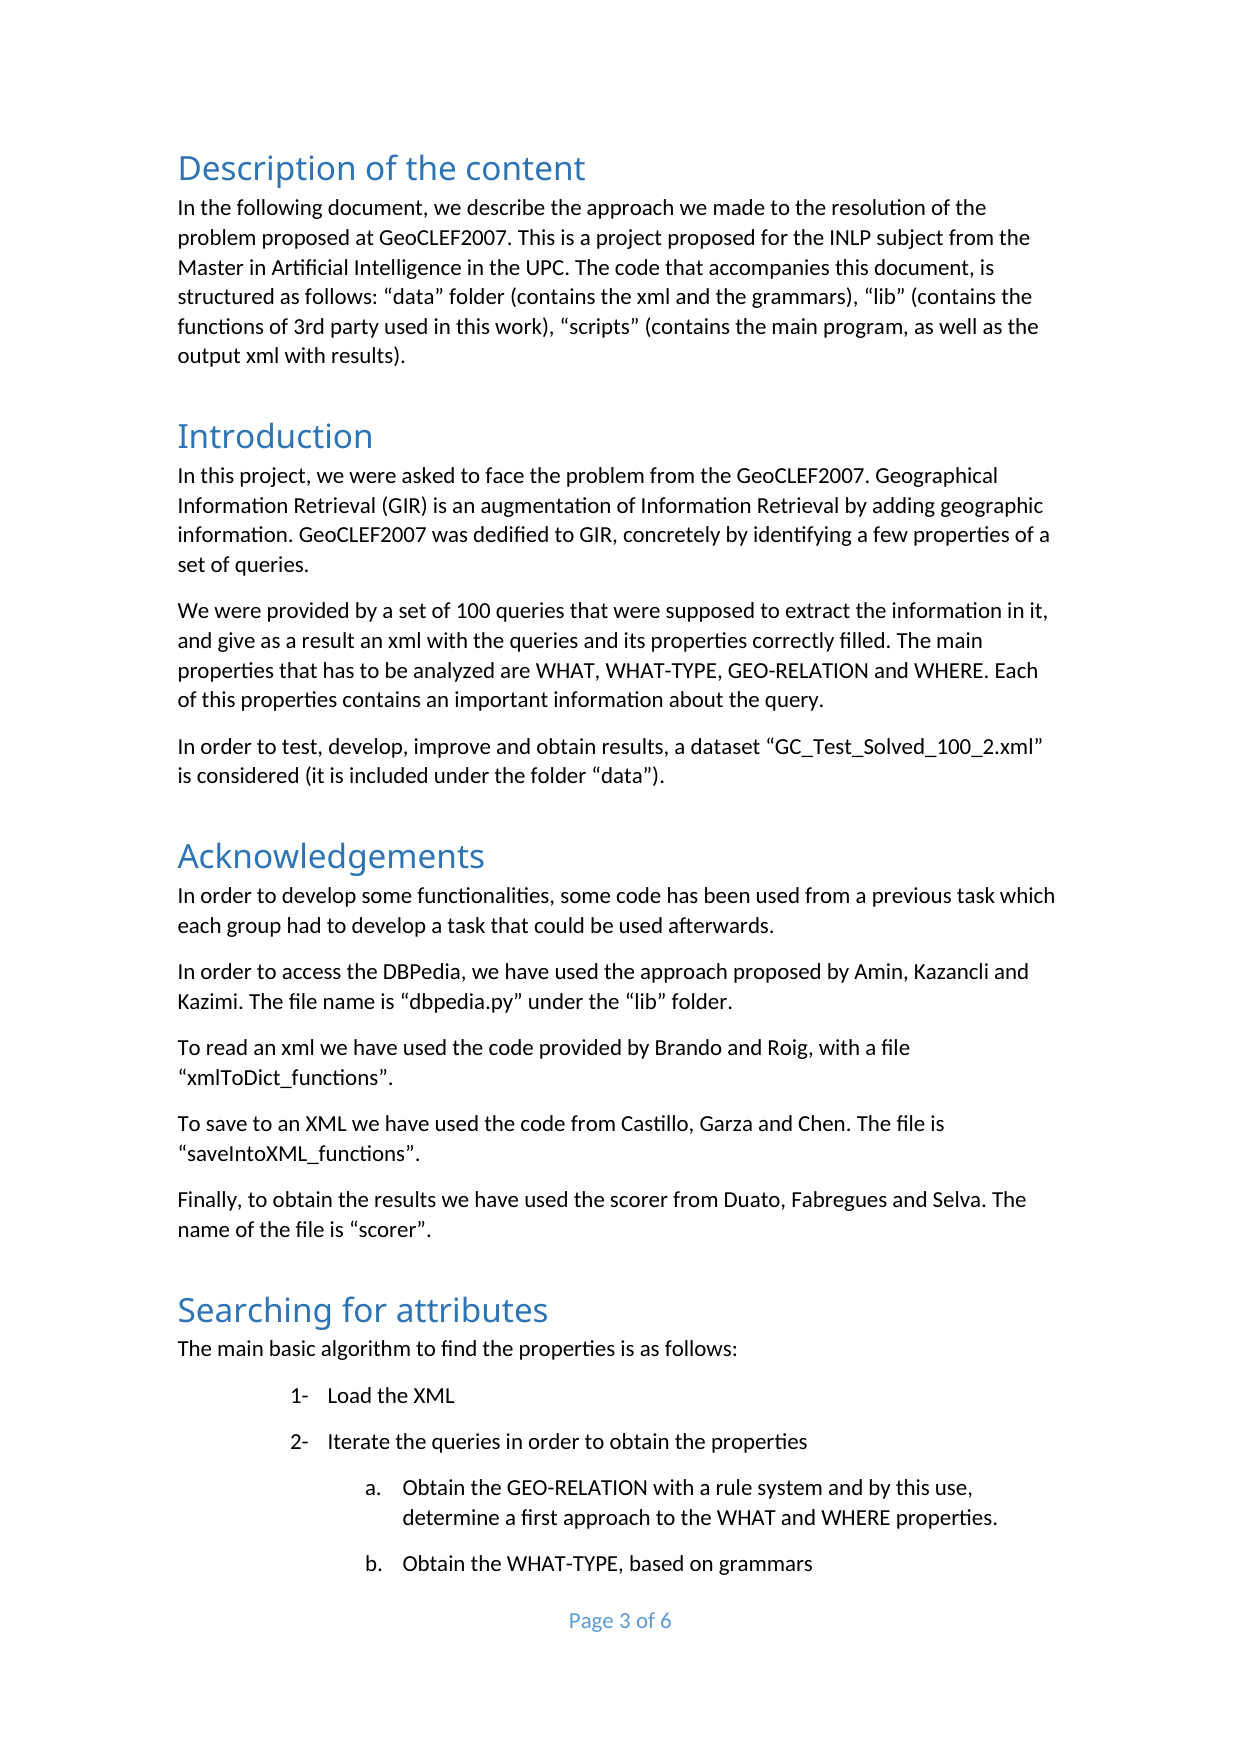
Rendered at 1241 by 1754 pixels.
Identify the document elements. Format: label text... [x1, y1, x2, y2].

text The main basic algorithm to find the properties is as follows: [177, 1334, 1063, 1362]
subtitle Introduction [177, 413, 1063, 458]
subtitle Acknowledgements [177, 833, 1063, 878]
text To read an xml we have used the code provided by Brando and Roig, with a file “xmlToDict_functions”. [177, 1033, 1063, 1091]
text In order to develop some functionalities, some code has been used from a previous task which each group had to develop a task that could be used afterwards. [177, 881, 1063, 939]
text To save to an XML we have used the code from Castillo, Garza and Chen. The file is “saveIntoXML_functions”. [177, 1109, 1063, 1167]
text Finally, to obtain the results we have used the scorer from Duato, Fabregues and Selva. The name of the file is “scorer”. [177, 1185, 1063, 1243]
text In the following document, we describe the approach we made to the resolution of the problem proposed at GeoCLEF2007. This is a project proposed for the INLP subject from the Master in Artificial Intelligence in the UPC. The code that accompanies this document, is structured as follows: “data” folder (contains the xml and the grammars), “lib” (contains the functions of 3rd party used in this work), “scripts” (contains the main program, as well as the output xml with results). [177, 193, 1063, 370]
text We were provided by a set of 100 queries that were supposed to extract the information in it, and give as a result an xml with the queries and its properties correctly filled. The main properties that has to be analyzed are WHAT, WHAT-TYPE, GEO-RELATION and WHERE. Each of this properties contains an important information about the query. [177, 597, 1063, 714]
list Iterate the queries in order to obtain the properties [290, 1427, 1063, 1455]
subtitle Description of the content [177, 145, 1063, 191]
subtitle Searching for attributes [177, 1286, 1063, 1332]
list Obtain the GEO-RELATION with a rule system and by this use, determine a first approach to the WHAT and WHERE properties. [365, 1473, 1063, 1531]
text In order to test, develop, improve and obtain results, a dataset “GC_Test_Solved_100_2.xml” is considered (it is included under the folder “data”). [177, 732, 1063, 790]
text In this project, we were asked to face the problem from the GeoCLEF2007. Geographical Information Retrieval (GIR) is an augmentation of Information Retrieval by adding geographic information. GeoCLEF2007 was dedified to GIR, concretely by identifying a few properties of a set of queries. [177, 461, 1063, 578]
list Load the XML [290, 1381, 1063, 1409]
text In order to access the DBPedia, we have used the approach proposed by Amin, Kazancli and Kazimi. The file name is “dbpedia.py” under the “lib” folder. [177, 957, 1063, 1015]
list Obtain the WHAT-TYPE, based on grammars [365, 1549, 1063, 1578]
